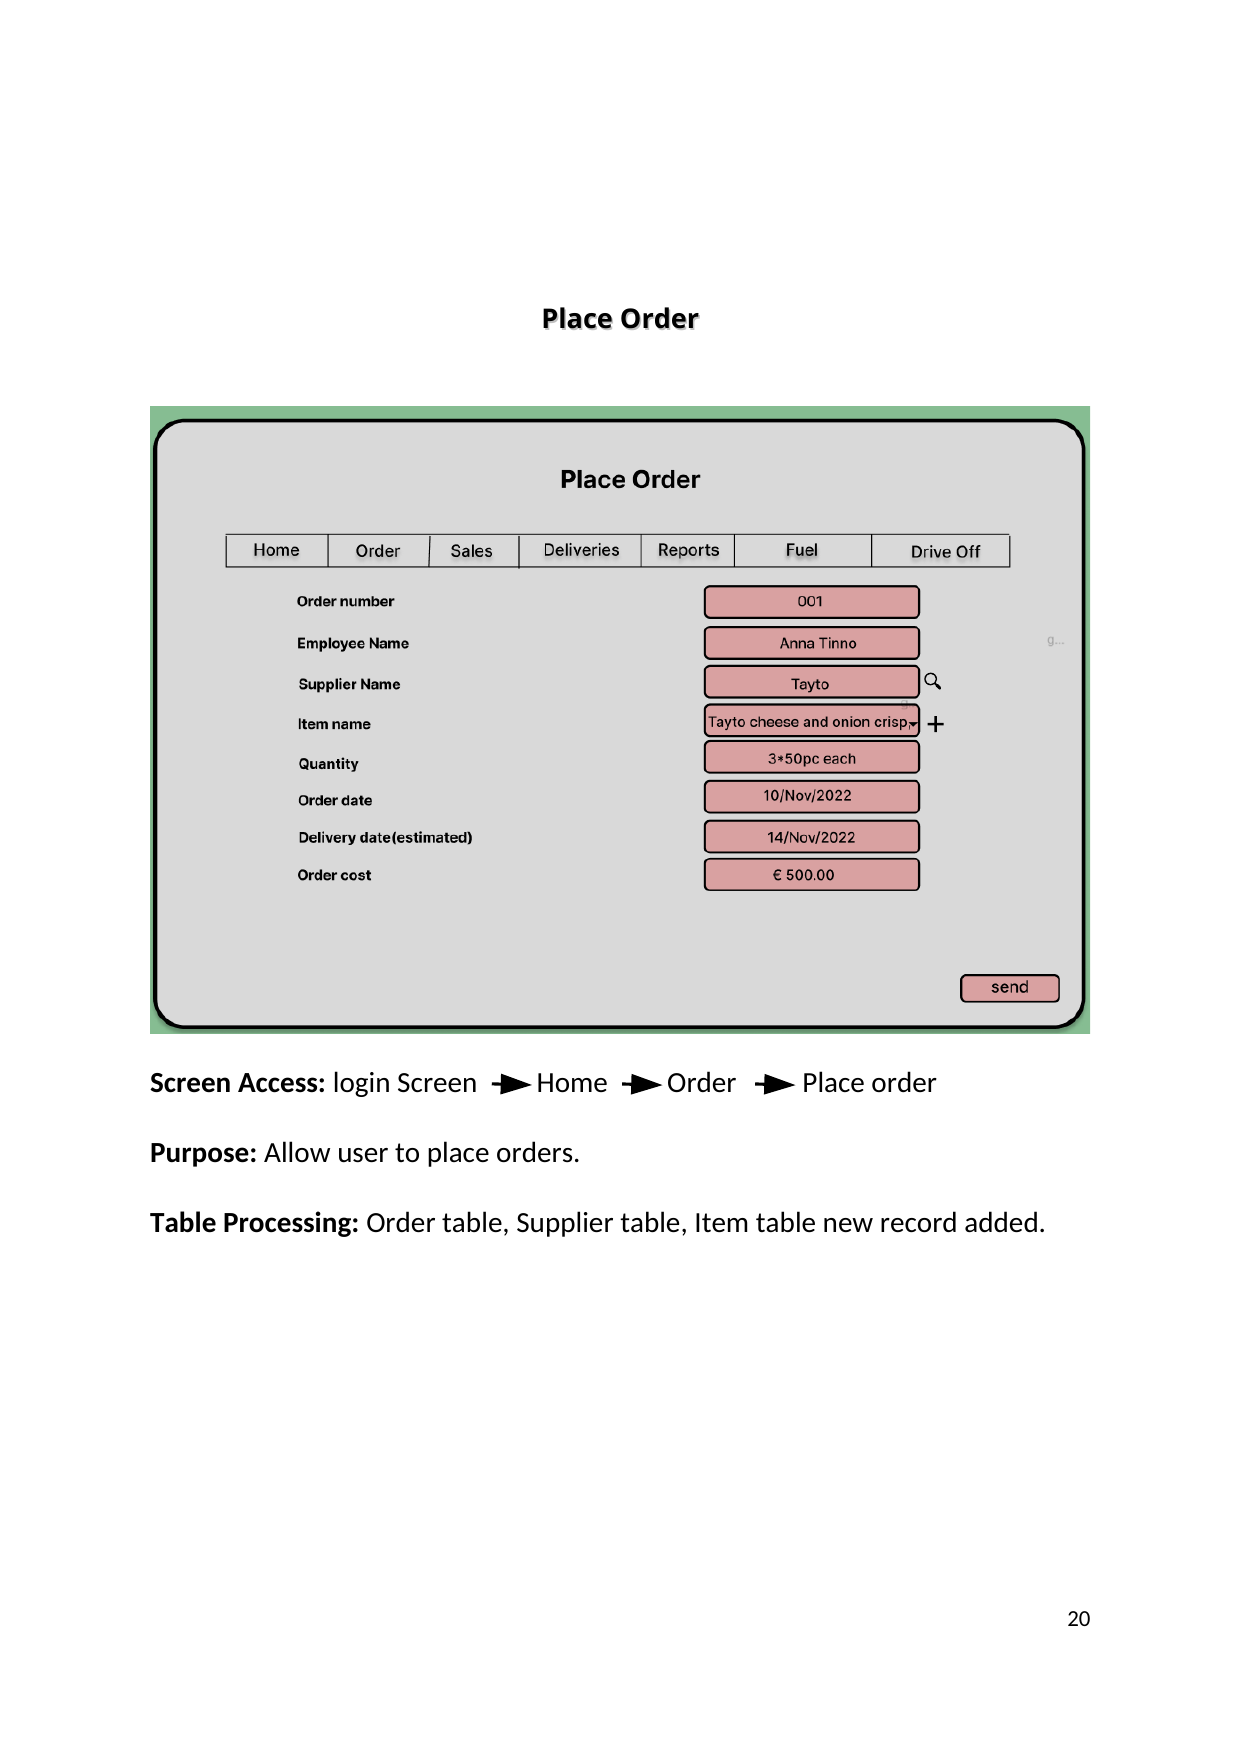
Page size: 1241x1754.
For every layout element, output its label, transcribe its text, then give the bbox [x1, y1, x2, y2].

subtitle Place Order [150, 299, 1090, 336]
text Purpose: Allow user to place orders. [150, 1134, 1090, 1170]
text Screen Access: login Screen Home Order Place order [150, 1064, 1090, 1100]
text Table Processing: Order table, Supplier table, Item table new record added. [150, 1204, 1090, 1240]
